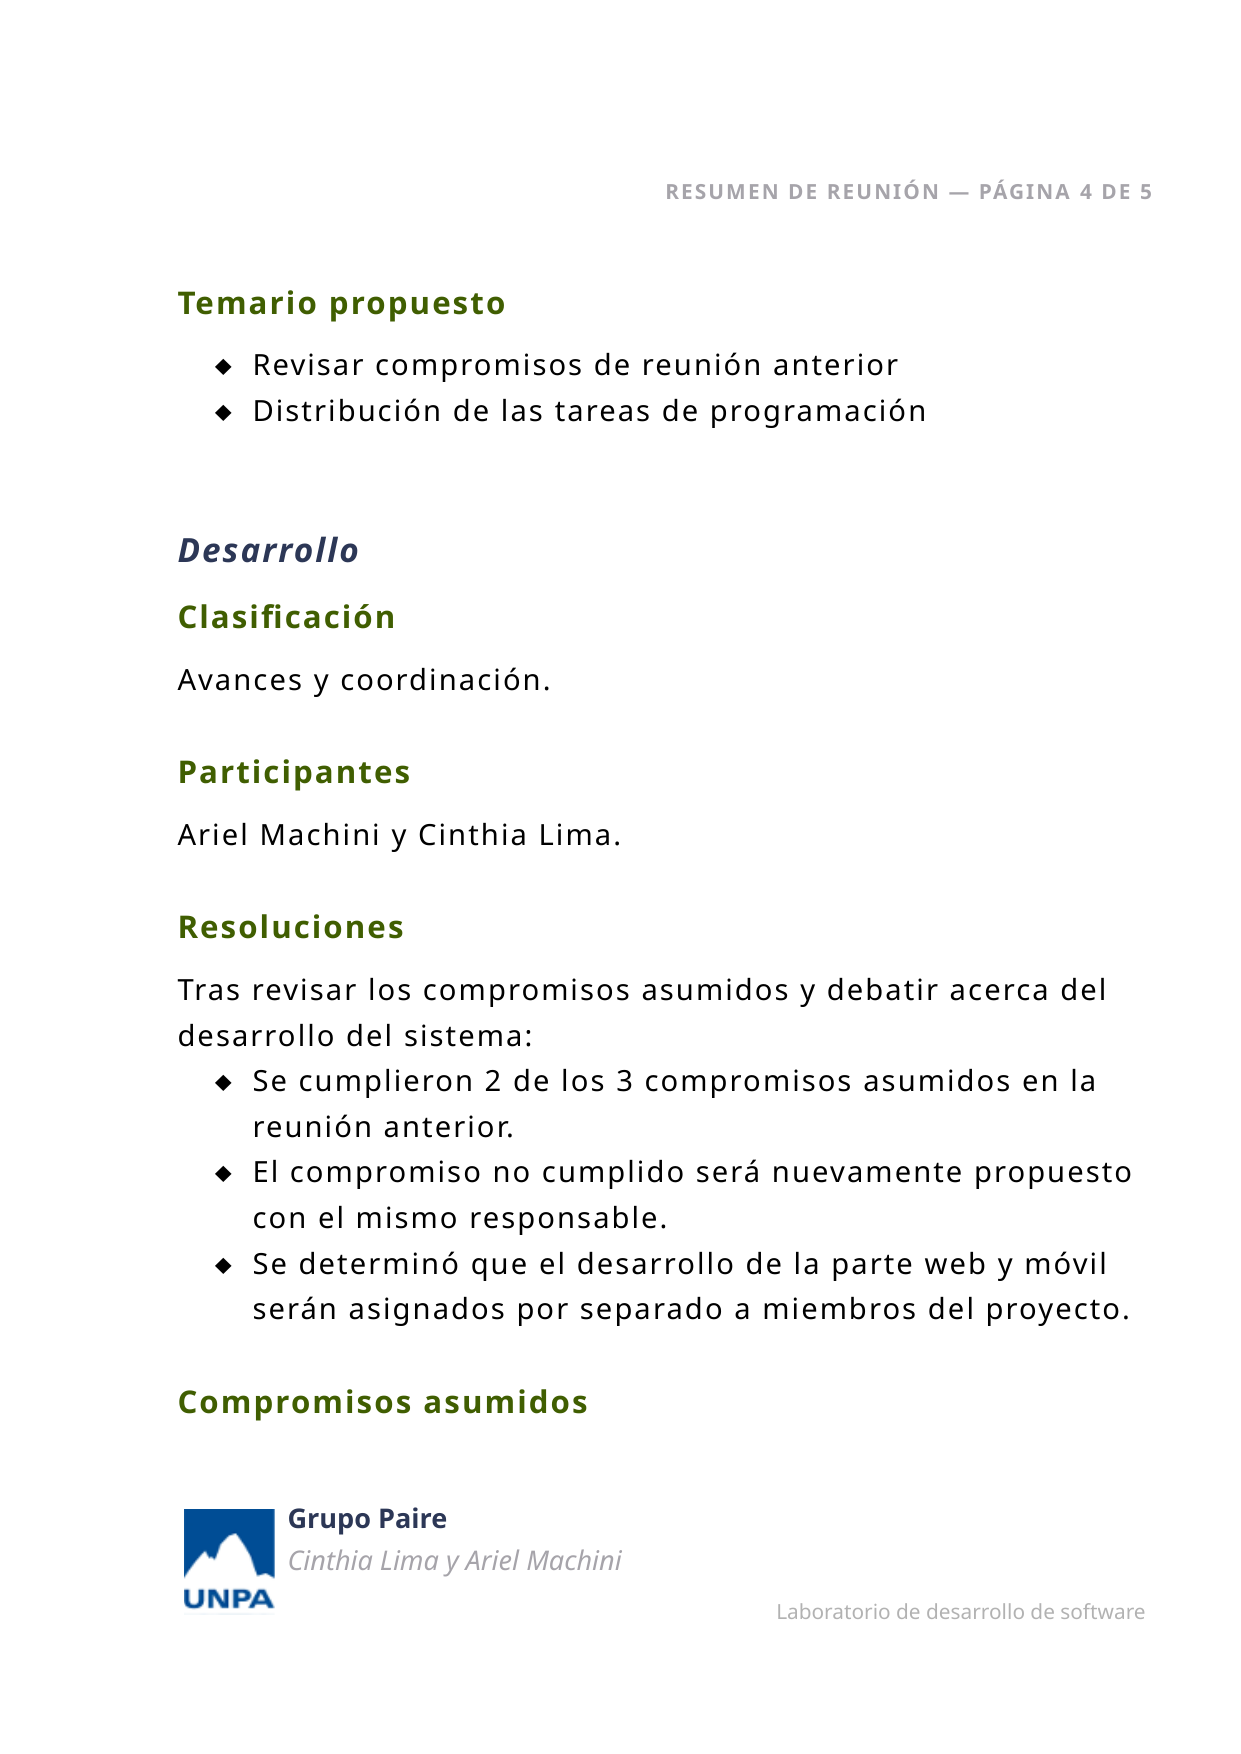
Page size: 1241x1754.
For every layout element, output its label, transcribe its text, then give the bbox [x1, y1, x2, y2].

text Desarrollo [177, 527, 1152, 572]
list El compromiso no cumplido será nuevamente propuesto con el mismo responsable. [215, 1152, 1152, 1237]
text Tras revisar los compromisos asumidos y debatir acerca del desarrollo del sistema: [177, 969, 1152, 1054]
picture [184, 1509, 275, 1615]
text Clasificación [177, 595, 1152, 638]
text Compromisos asumidos [177, 1380, 1152, 1422]
text Temario propuesto [177, 281, 1152, 323]
list Se determinó que el desarrollo de la parte web y móvil serán asignados por separado a miembros del proyecto. [215, 1243, 1152, 1328]
list Revisar compromisos de reunión anterior [215, 344, 1152, 384]
text Ariel Machini y Cinthia Lima. [177, 814, 1152, 854]
text Avances y coordinación. [177, 659, 1152, 699]
list Distribución de las tareas de programación [215, 390, 1152, 430]
text Participantes [177, 750, 1152, 793]
text Resoluciones [177, 905, 1152, 948]
list Se cumplieron 2 de los 3 compromisos asumidos en la reunión anterior. [215, 1061, 1152, 1146]
